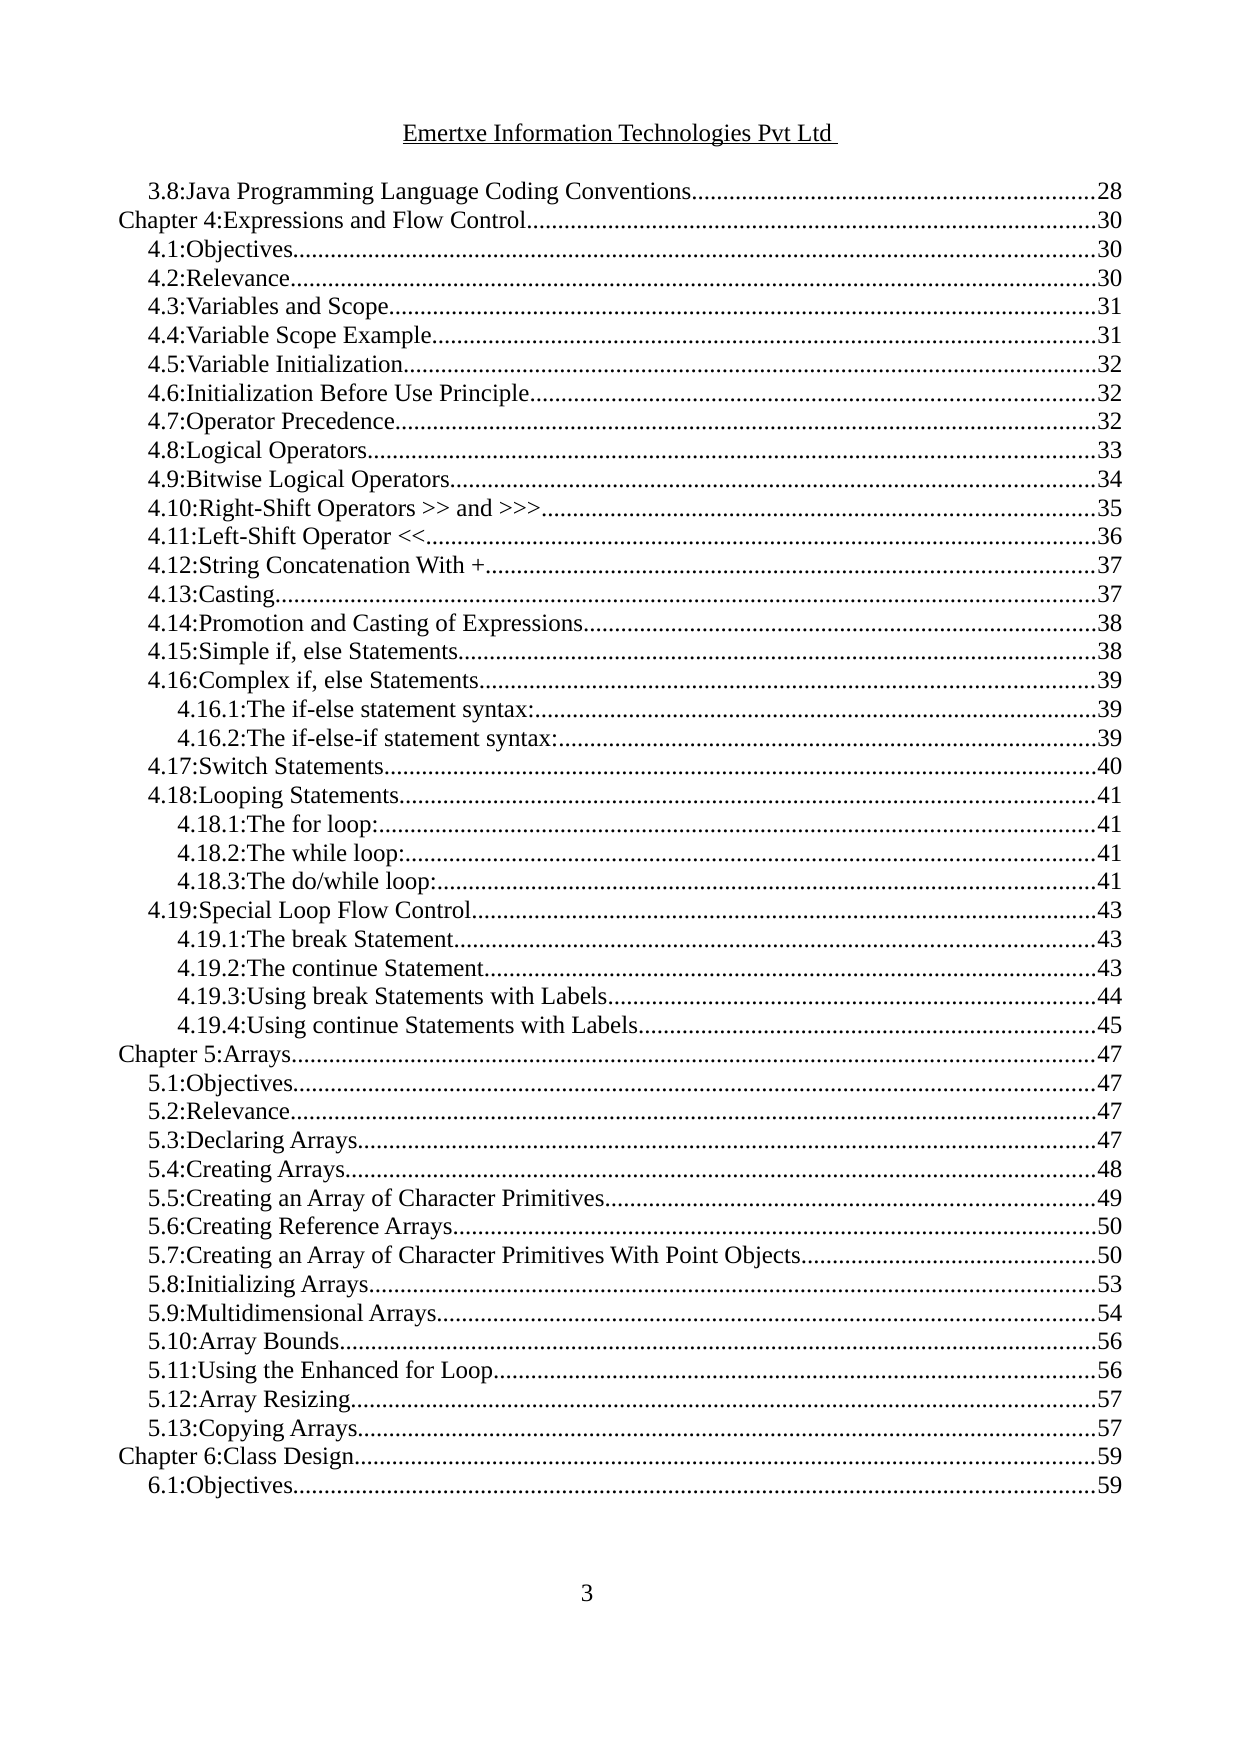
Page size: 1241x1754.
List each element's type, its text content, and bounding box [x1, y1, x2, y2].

text 4.7:Operator Precedence 32 [148, 406, 1122, 435]
text 4.19:Special Loop Flow Control 43 [148, 895, 1122, 924]
text 4.15:Simple if, else Statements 38 [148, 636, 1122, 665]
text 5.13:Copying Arrays 57 [148, 1413, 1122, 1441]
text 4.19.2:The continue Statement 43 [177, 953, 1122, 981]
text 4.13:Casting 37 [148, 579, 1122, 608]
text 5.4:Creating Arrays 48 [148, 1154, 1122, 1183]
text 5.12:Array Resizing 57 [148, 1384, 1122, 1413]
text Chapter 4:Expressions and Flow Control 30 [118, 205, 1122, 234]
text 4.11:Left-Shift Operator << 36 [148, 521, 1122, 550]
text Chapter 5:Arrays 47 [118, 1039, 1122, 1068]
text 5.7:Creating an Array of Character Primitives With Point Objects 50 [148, 1240, 1122, 1269]
text 4.18.2:The while loop: 41 [177, 838, 1122, 866]
text 4.8:Logical Operators 33 [148, 435, 1122, 464]
text 4.1:Objectives 30 [148, 234, 1122, 263]
text 4.6:Initialization Before Use Principle 32 [148, 378, 1122, 406]
text 4.16:Complex if, else Statements 39 [148, 665, 1122, 694]
text 5.8:Initializing Arrays 53 [148, 1269, 1122, 1298]
text 4.19.1:The break Statement 43 [177, 924, 1122, 953]
text 4.4:Variable Scope Example 31 [148, 320, 1122, 349]
text 3.8:Java Programming Language Coding Conventions 28 [148, 176, 1122, 205]
text 4.10:Right-Shift Operators >> and >>> 35 [148, 493, 1122, 521]
text 5.6:Creating Reference Arrays 50 [148, 1211, 1122, 1240]
text 5.5:Creating an Array of Character Primitives 49 [148, 1183, 1122, 1211]
text 4.18:Looping Statements 41 [148, 780, 1122, 809]
text 4.9:Bitwise Logical Operators 34 [148, 464, 1122, 493]
text 6.1:Objectives 59 [148, 1470, 1122, 1499]
text 4.3:Variables and Scope 31 [148, 291, 1122, 320]
text 4.16.2:The if-else-if statement syntax: 39 [177, 723, 1122, 751]
text 4.17:Switch Statements 40 [148, 751, 1122, 780]
text 4.18.1:The for loop: 41 [177, 809, 1122, 838]
text Chapter 6:Class Design 59 [118, 1441, 1122, 1470]
text 5.3:Declaring Arrays 47 [148, 1125, 1122, 1154]
text 5.2:Relevance 47 [148, 1096, 1122, 1125]
text 4.16.1:The if-else statement syntax: 39 [177, 694, 1122, 723]
text 4.12:String Concatenation With + 37 [148, 550, 1122, 579]
text 4.19.4:Using continue Statements with Labels 45 [177, 1010, 1122, 1039]
text 5.10:Array Bounds 56 [148, 1326, 1122, 1355]
text 5.11:Using the Enhanced for Loop 56 [148, 1355, 1122, 1384]
text 4.5:Variable Initialization 32 [148, 349, 1122, 378]
text 4.18.3:The do/while loop: 41 [177, 866, 1122, 895]
text 4.19.3:Using break Statements with Labels 44 [177, 981, 1122, 1010]
text 4.14:Promotion and Casting of Expressions 38 [148, 608, 1122, 636]
text 5.9:Multidimensional Arrays 54 [148, 1298, 1122, 1326]
text 5.1:Objectives 47 [148, 1068, 1122, 1096]
text 4.2:Relevance 30 [148, 263, 1122, 291]
